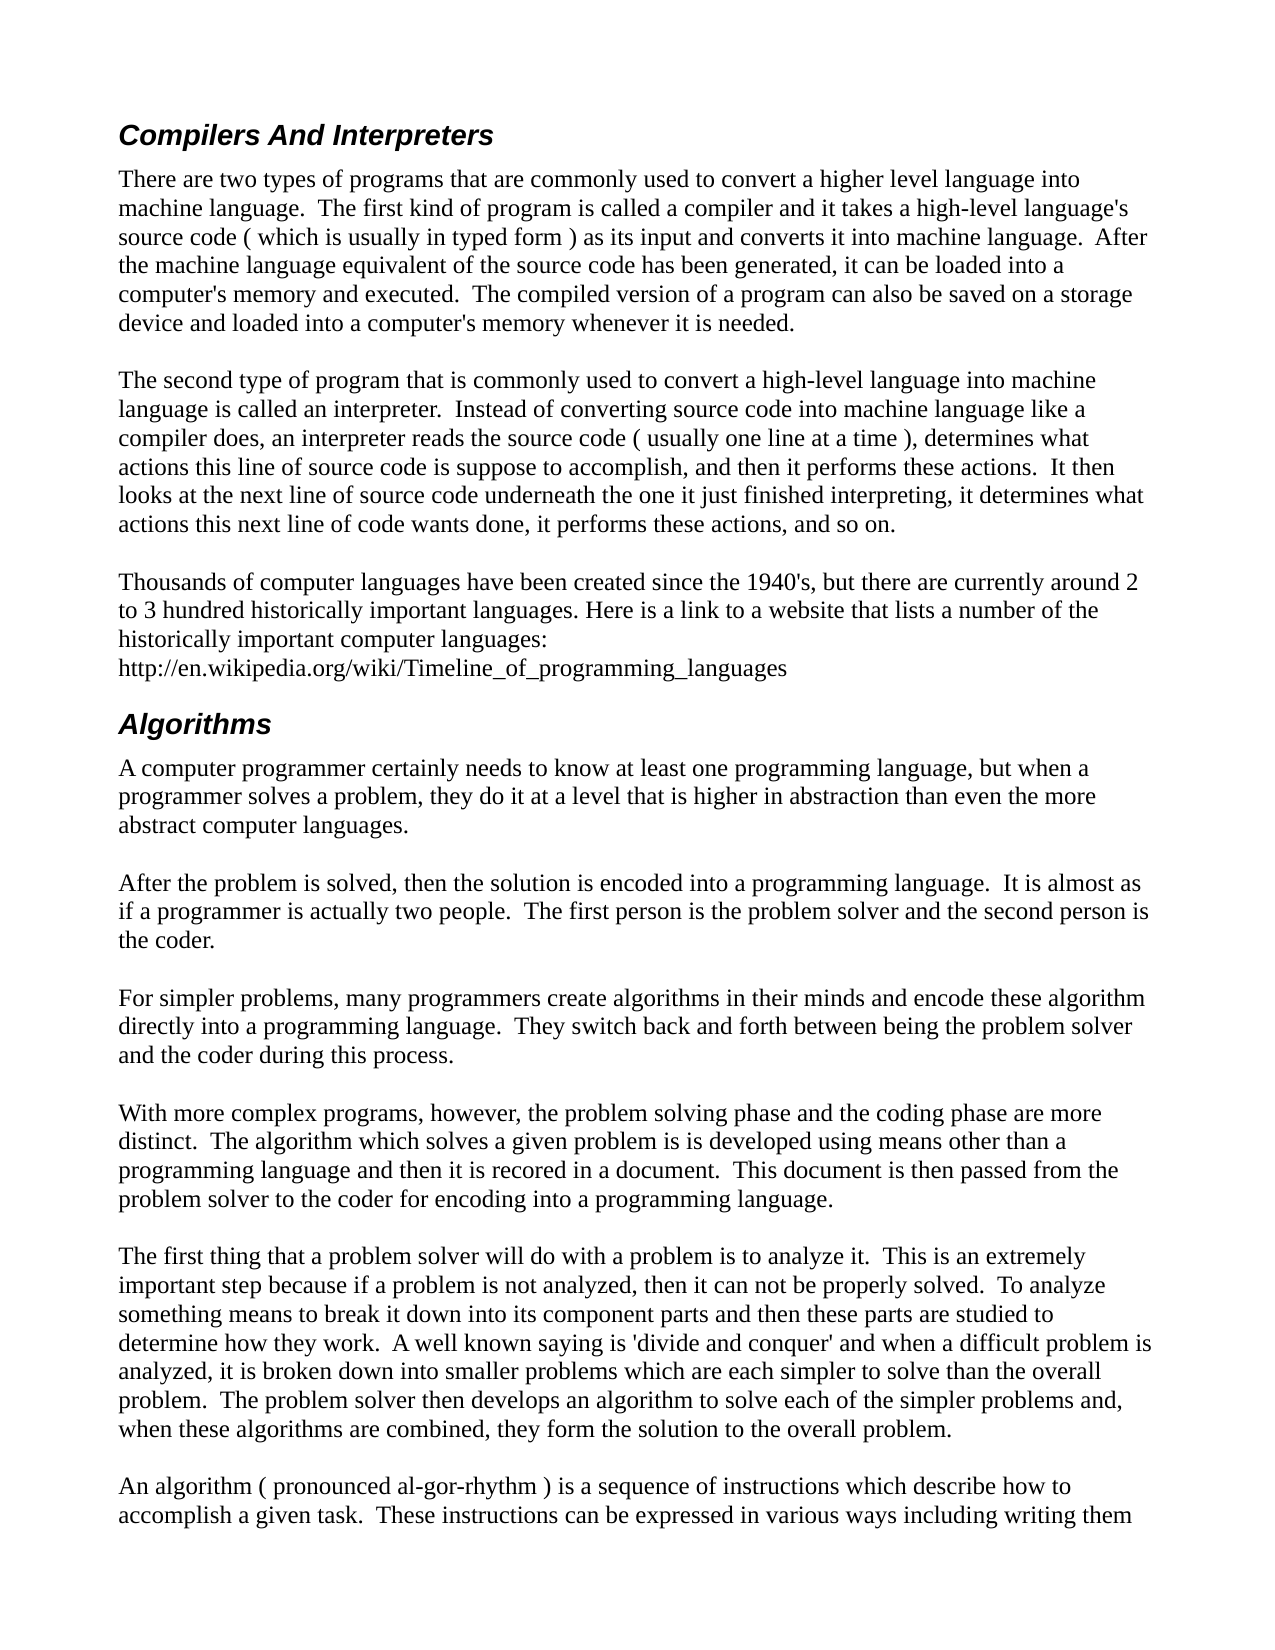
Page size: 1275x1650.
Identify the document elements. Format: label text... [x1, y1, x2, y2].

text Thousands of computer languages have been created since the 1940's, but there are currently around 2 to 3 hundred historically important languages. Here is a link to a website that lists a number of the historically important computer languages: http://en.wikipedia.org/wiki/Timeline_of_programming_languages [118, 567, 1157, 682]
subtitle Compilers And Interpreters [118, 118, 1157, 152]
text The second type of program that is commonly used to convert a high-level language into machine language is called an interpreter. Instead of converting source code into machine language like a compiler does, an interpreter reads the source code ( usually one line at a time ), determines what actions this line of source code is suppose to accomplish, and then it performs these actions. It then looks at the next line of source code underneath the one it just finished interpreting, it determines what actions this next line of code wants done, it performs these actions, and so on. [118, 365, 1157, 538]
text There are two types of programs that are commonly used to convert a higher level language into machine language. The first kind of program is called a compiler and it takes a high-level language's source code ( which is usually in typed form ) as its input and converts it into machine language. After the machine language equivalent of the source code has been generated, it can be loaded into a computer's memory and executed. The compiled version of a program can also be saved on a storage device and loaded into a computer's memory whenever it is needed. [118, 164, 1157, 337]
subtitle Algorithms [118, 707, 1157, 740]
text For simpler problems, many programmers create algorithms in their minds and encode these algorithm directly into a programming language. They switch back and forth between being the problem solver and the coder during this process. [118, 983, 1157, 1069]
text After the problem is solved, then the solution is encoded into a programming language. It is almost as if a programmer is actually two people. The first person is the problem solver and the second person is the coder. [118, 868, 1157, 954]
text The first thing that a problem solver will do with a problem is to analyze it. This is an extremely important step because if a problem is not analyzed, then it can not be properly solved. To analyze something means to break it down into its component parts and then these parts are studied to determine how they work. A well known saying is 'divide and conquer' and when a difficult problem is analyzed, it is broken down into smaller problems which are each simpler to solve than the overall problem. The problem solver then develops an algorithm to solve each of the simpler problems and, when these algorithms are combined, they form the solution to the overall problem. [118, 1241, 1157, 1443]
text An algorithm ( pronounced al-gor-rhythm ) is a sequence of instructions which describe how to accomplish a given task. These instructions can be expressed in various ways including writing them [118, 1471, 1157, 1529]
text A computer programmer certainly needs to know at least one programming language, but when a programmer solves a problem, they do it at a level that is higher in abstraction than even the more abstract computer languages. [118, 753, 1157, 839]
text With more complex programs, however, the problem solving phase and the coding phase are more distinct. The algorithm which solves a given problem is is developed using means other than a programming language and then it is recored in a document. This document is then passed from the problem solver to the coder for encoding into a programming language. [118, 1098, 1157, 1213]
